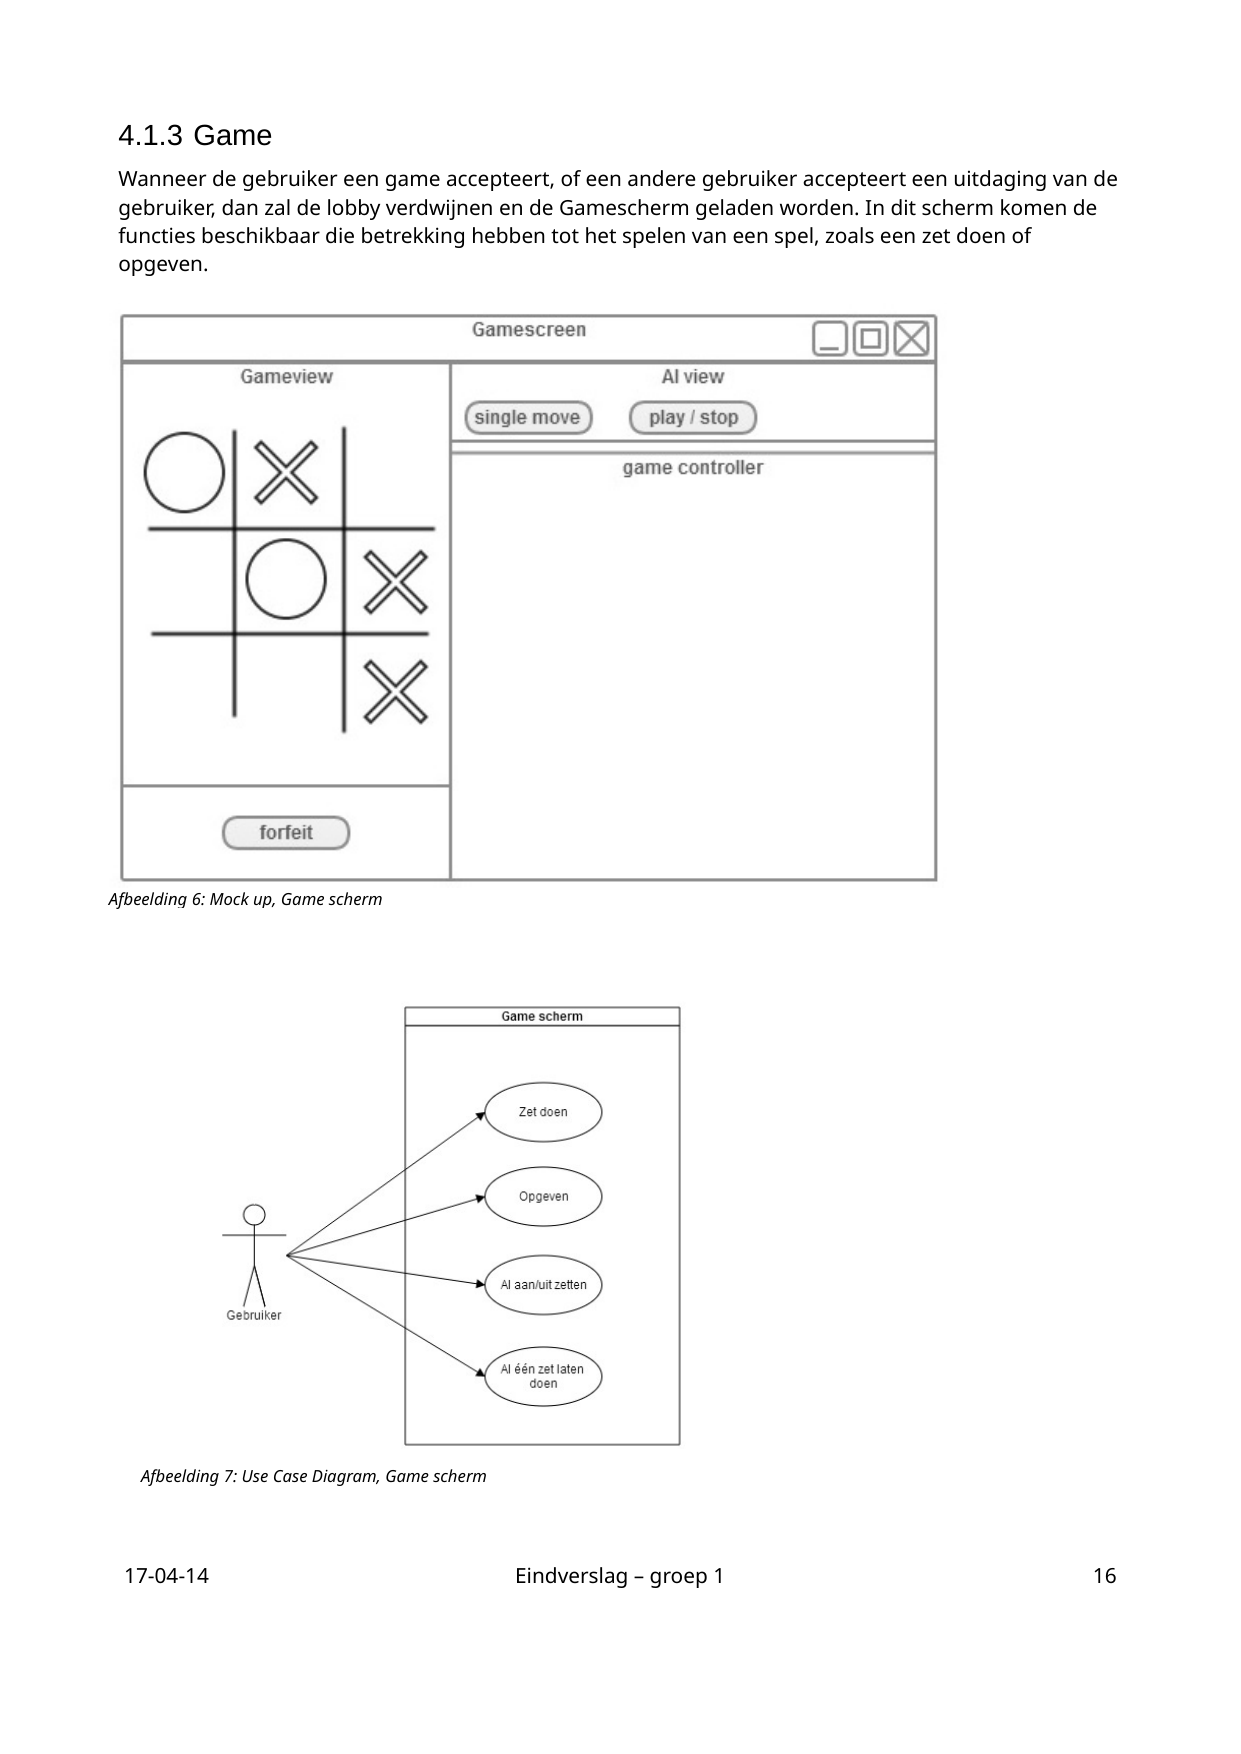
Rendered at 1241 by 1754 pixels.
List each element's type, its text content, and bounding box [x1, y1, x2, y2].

picture [141, 920, 702, 1465]
picture [108, 303, 947, 888]
text Wanneer de gebruiker een game accepteert, of een andere gebruiker accepteert een uitdaging van de gebruiker, dan zal de lobby verdwijnen en de Gamescherm geladen worden. In dit scherm komen de functies beschikbaar die betrekking hebben tot het spelen van een spel, zoals een zet doen of opgeven. [118, 164, 1122, 278]
text Afbeelding 7: Use Case Diagram, Game scherm [141, 1465, 701, 1487]
text Afbeelding 6: Mock up, Game scherm [109, 888, 946, 910]
subtitle Game [118, 118, 1122, 152]
